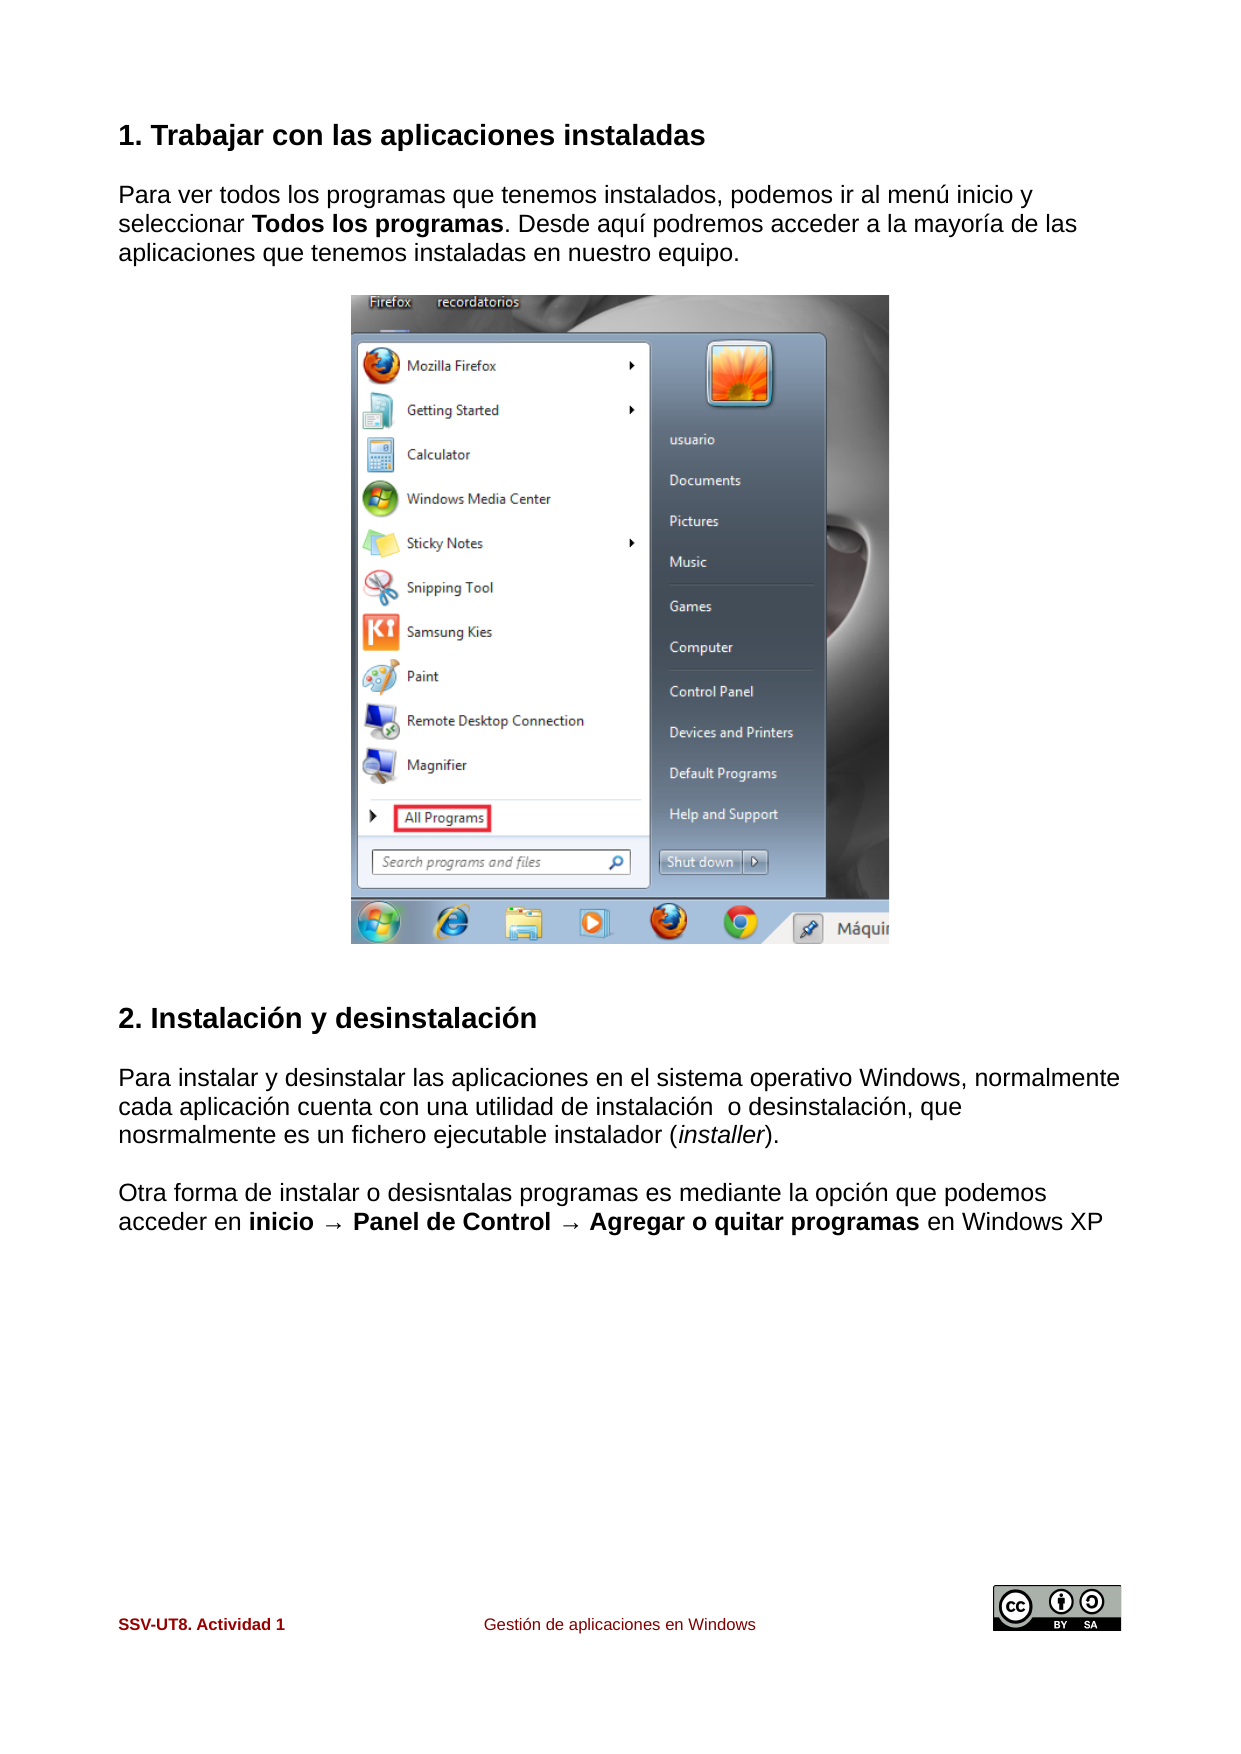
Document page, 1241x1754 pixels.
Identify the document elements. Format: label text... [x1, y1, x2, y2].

text Otra forma de instalar o desisntalas programas es mediante la opción que podemos acceder en inicio → Panel de Control → Agregar o quitar programas en Windows XP [118, 1178, 1122, 1235]
text Para ver todos los programas que tenemos instalados, podemos ir al menú inicio y seleccionar Todos los programas. Desde aquí podremos acceder a la mayoría de las aplicaciones que tenemos instaladas en nuestro equipo. [118, 180, 1122, 267]
picture [993, 1585, 1122, 1631]
text 1. Trabajar con las aplicaciones instaladas [118, 118, 1122, 152]
picture [351, 295, 890, 944]
text 2. Instalación y desinstalación [118, 1001, 1122, 1034]
text Para instalar y desinstalar las aplicaciones en el sistema operativo Windows, normalmente cada aplicación cuenta con una utilidad de instalación o desinstalación, que nosrmalmente es un fichero ejecutable instalador (installer). [118, 1063, 1122, 1149]
